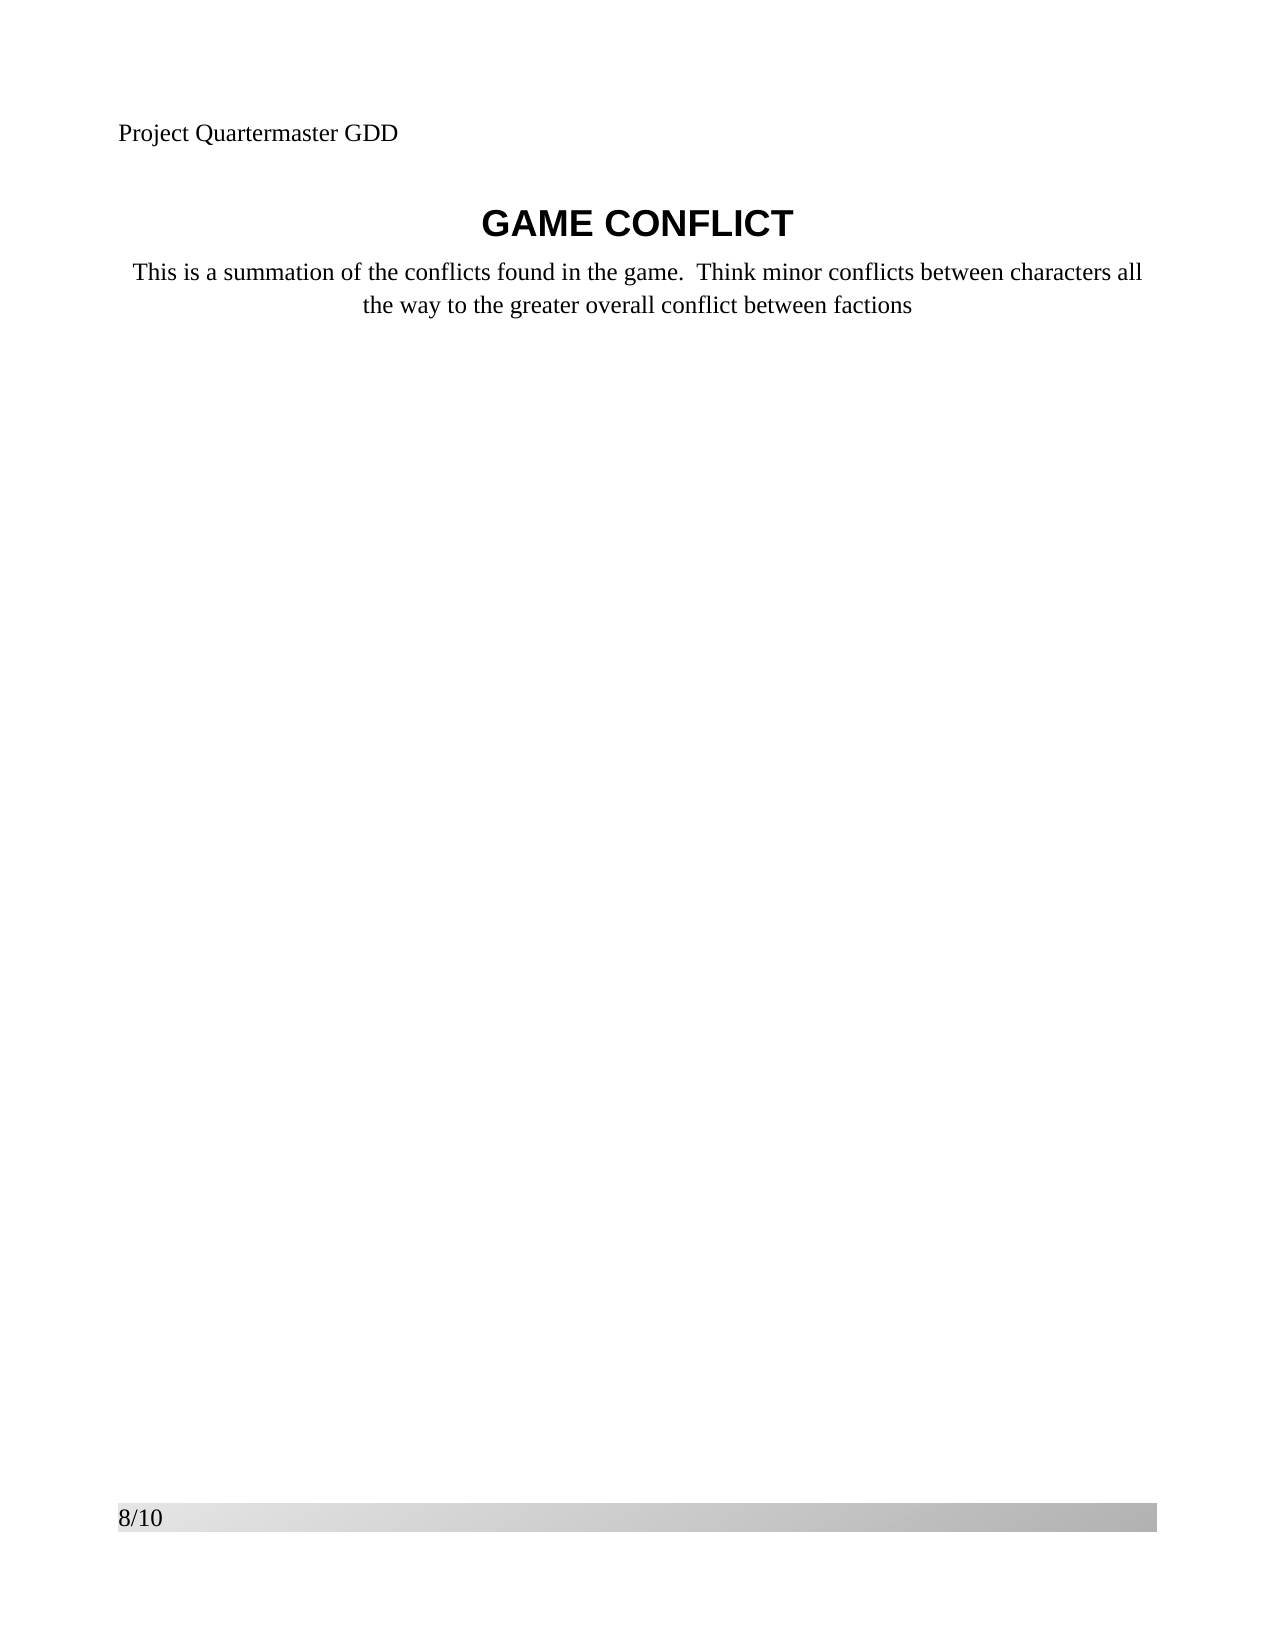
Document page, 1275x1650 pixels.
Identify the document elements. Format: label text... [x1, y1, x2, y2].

text This is a summation of the conflicts found in the game. Think minor conflicts between characters all the way to the greater overall conflict between factions [118, 257, 1157, 319]
subtitle GAME CONFLICT [118, 201, 1157, 244]
